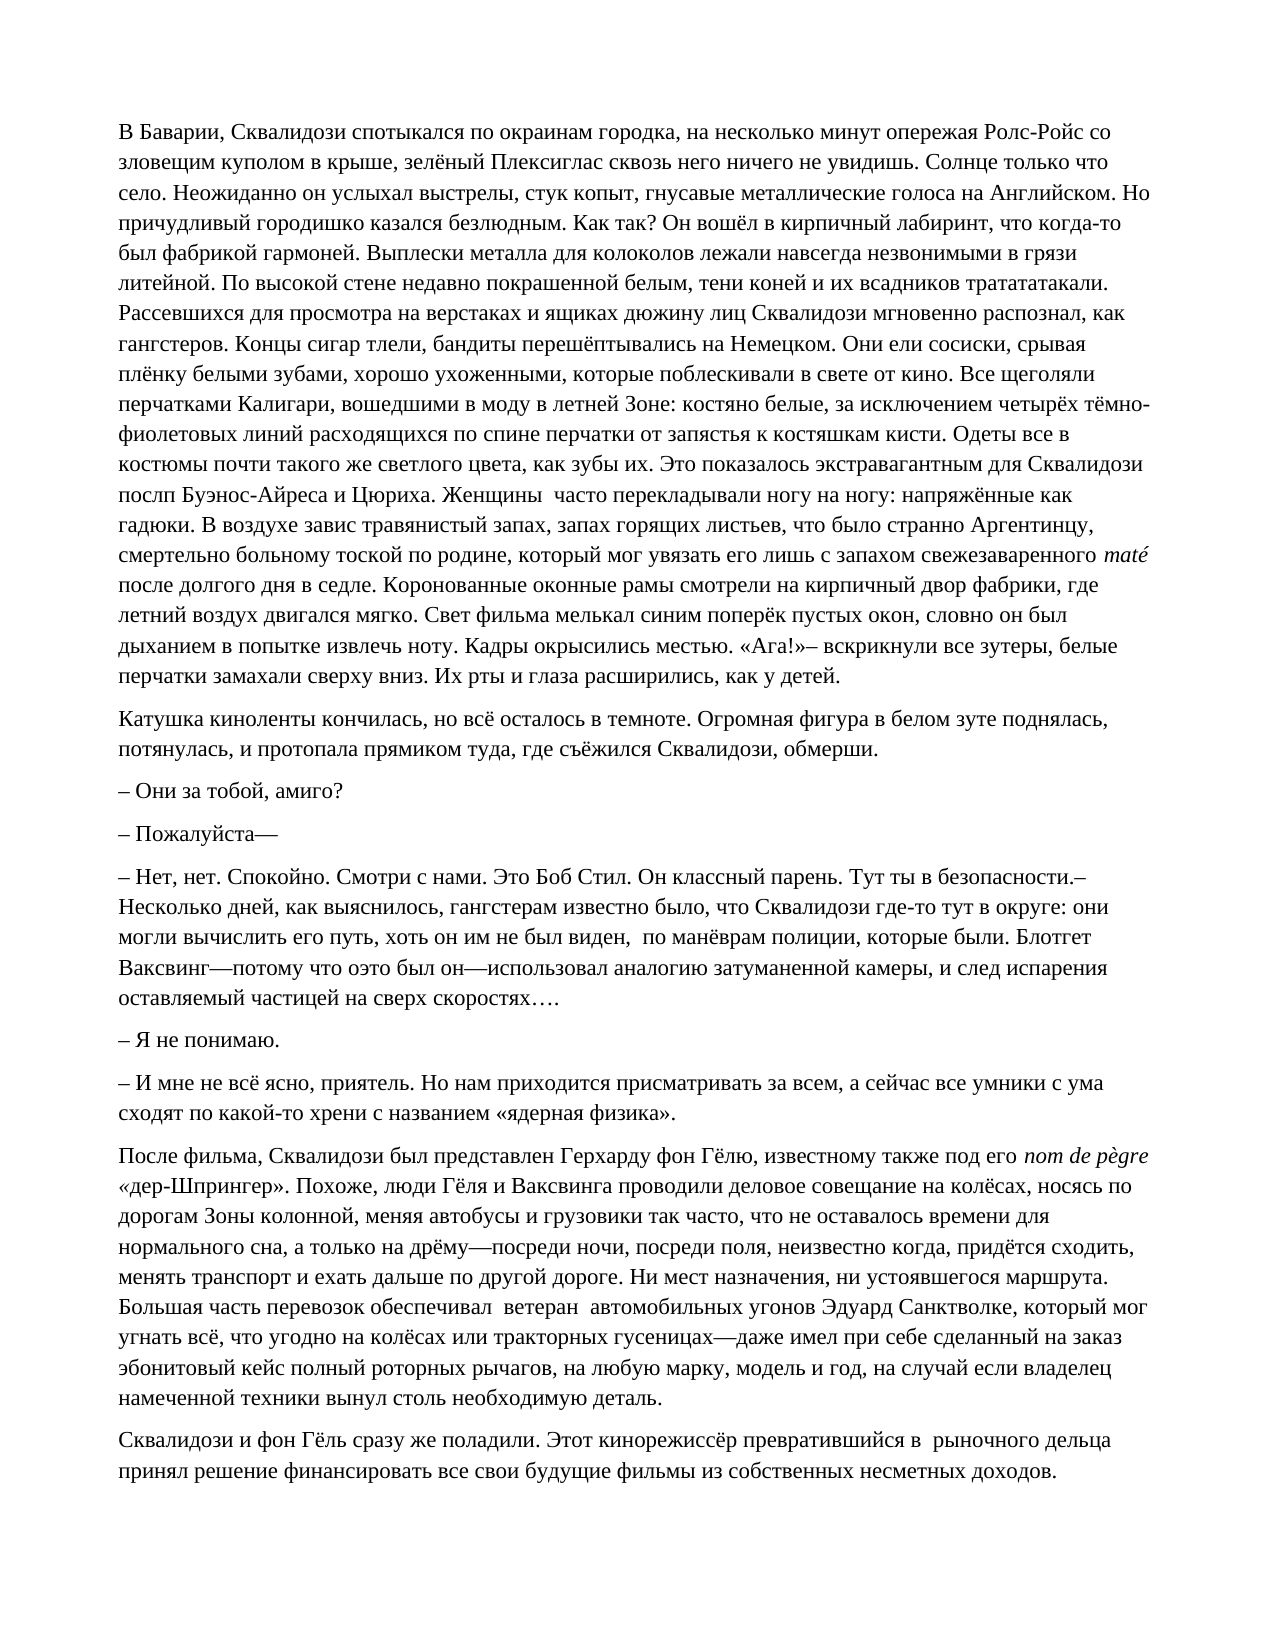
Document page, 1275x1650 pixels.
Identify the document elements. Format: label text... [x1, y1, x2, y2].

text Сквалидози и фон Гёль сразу же поладили. Этот кинорежиссёр превратившийся в рыночного дельца принял решение финансировать все свои будущие фильмы из собственных несметных доходов. [118, 1426, 1157, 1483]
text В Баварии, Сквалидози спотыкался по окраинам городка, на несколько минут опережая Ролс-Ройс со зловещим куполом в крыше, зелёный Плексиглас сквозь него ничего не увидишь. Солнце только что село. Неожиданно он услыхал выстрелы, стук копыт, гнусавые металлические голоса на Английском. Но причудливый городишко казался безлюдным. Как так? Он вошёл в кирпичный лабиринт, что когда-то был фабрикой гармоней. Выплески металла для колоколов лежали навсегда незвонимыми в грязи литейной. По высокой стене недавно покрашенной белым, тени коней и их всадников тратататакали. Рассевшихся для просмотра на верстаках и ящиках дюжину лиц Сквалидози мгновенно распознал, как гангстеров. Концы сигар тлели, бандиты перешёптывались на Немецком. Они ели сосиски, срывая плёнку белыми зубами, хорошо ухоженными, которые поблескивали в свете от кино. Все щеголяли перчатками Калигари, вошедшими в моду в летней Зоне: костяно белые, за исключением четырёх тёмно-фиолетовых линий расходящихся по спине перчатки от запястья к костяшкам кисти. Одеты все в костюмы почти такого же светлого цвета, как зубы их. Это показалось экстравагантным для Сквалидози послп Буэнос-Айреса и Цюриха. Женщины часто перекладывали ногу на ногу: напряжённые как гадюки. В воздухе завис травянистый запах, запах горящих листьев, что было странно Аргентинцу, смертельно больному тоской по родине, который мог увязать его лишь с запахом свежезаваренного maté после долгого дня в седле. Коронованные оконные рамы смотрели на кирпичный двор фабрики, где летний воздух двигался мягко. Свет фильма мелькал синим поперёк пустых окон, словно он был дыханием в попытке извлечь ноту. Кадры окрысились местью. «Ага!»– вскрикнули все зутеры, белые перчатки замахали сверху вниз. Их рты и глаза расширились, как у детей. [118, 118, 1157, 688]
text – Нет, нет. Спокойно. Смотри с нами. Это Боб Стил. Он классный парень. Тут ты в безопасности.– Несколько дней, как выяснилось, гангстерам известно было, что Сквалидози где-то тут в округе: они могли вычислить его путь, хоть он им не был виден, по манёврам полиции, которые были. Блотгет Ваксвинг—потому что оэто был он—использовал аналогию затуманенной камеры, и след испарения оставляемый частицей на сверх скоростях…. [118, 863, 1157, 1010]
text – Они за тобой, амиго? [118, 777, 1157, 804]
text – И мне не всё ясно, приятель. Но нам приходится присматривать за всем, а сейчас все умники с ума сходят по какой-то хрени с названием «ядерная физика». [118, 1069, 1157, 1126]
text – Пожалуйста— [118, 820, 1157, 847]
text – Я не понимаю. [118, 1026, 1157, 1053]
text После фильма, Сквалидози был представлен Герхарду фон Гёлю, известному также под его nom de pègre «дер-Шпрингер». Похоже, люди Гёля и Ваксвинга проводили деловое совещание на колёсах, носясь по дорогам Зоны колонной, меняя автобусы и грузовики так часто, что не оставалось времени для нормального сна, а только на дрёму—посреди ночи, посреди поля, неизвестно когда, придётся сходить, менять транспорт и ехать дальше по другой дороге. Ни мест назначения, ни устоявшегося маршрута. Большая часть перевозок обеспечивал ветеран автомобильных угонов Эдуард Санктволке, который мог угнать всё, что угодно на колёсах или тракторных гусеницах—даже имел при себе сделанный на заказ эбонитовый кейс полный роторных рычагов, на любую марку, модель и год, на случай если владелец намеченной техники вынул столь необходимую деталь. [118, 1142, 1157, 1410]
text Катушка киноленты кончилась, но всё осталось в темноте. Огромная фигура в белом зуте поднялась, потянулась, и протопала прямиком туда, где съёжился Сквалидози, обмерши. [118, 704, 1157, 761]
